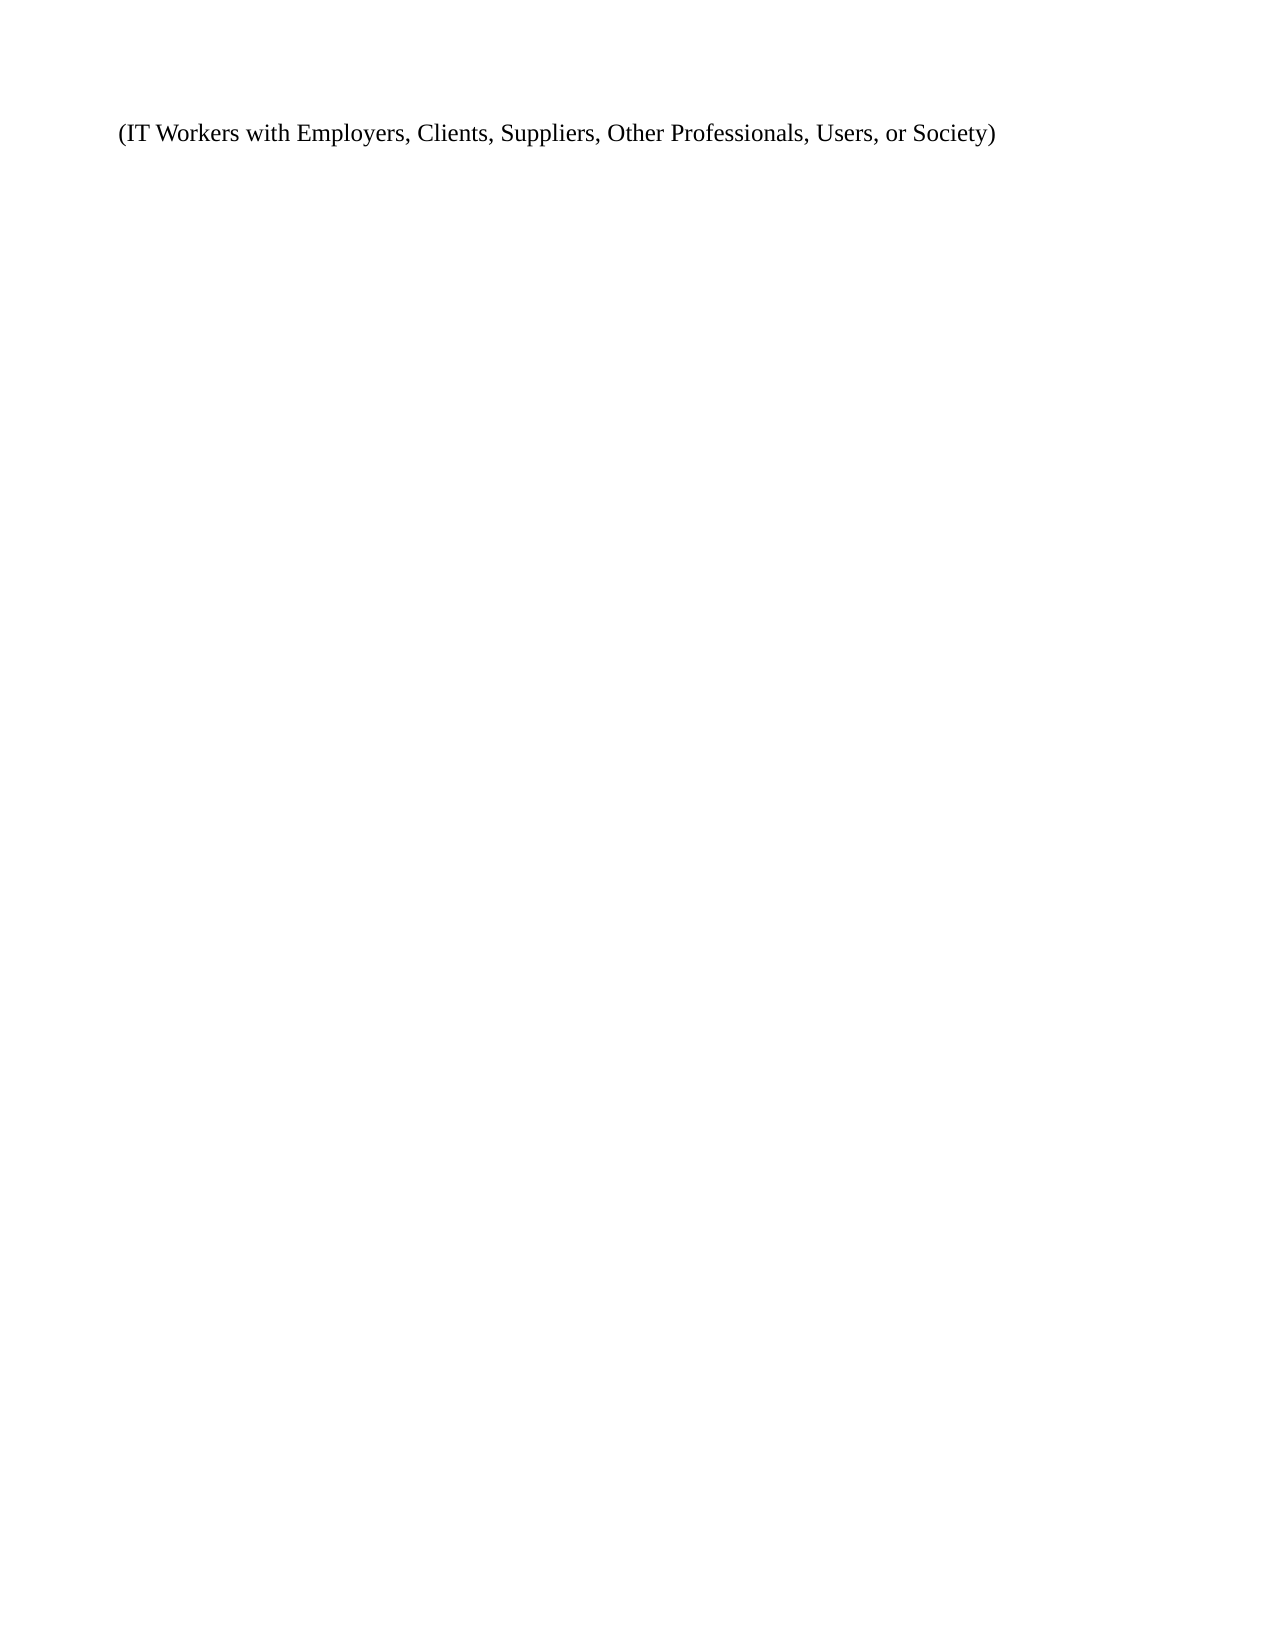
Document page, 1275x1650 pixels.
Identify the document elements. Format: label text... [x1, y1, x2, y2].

text (IT Workers with Employers, Clients, Suppliers, Other Professionals, Users, or Society) [118, 118, 1157, 147]
